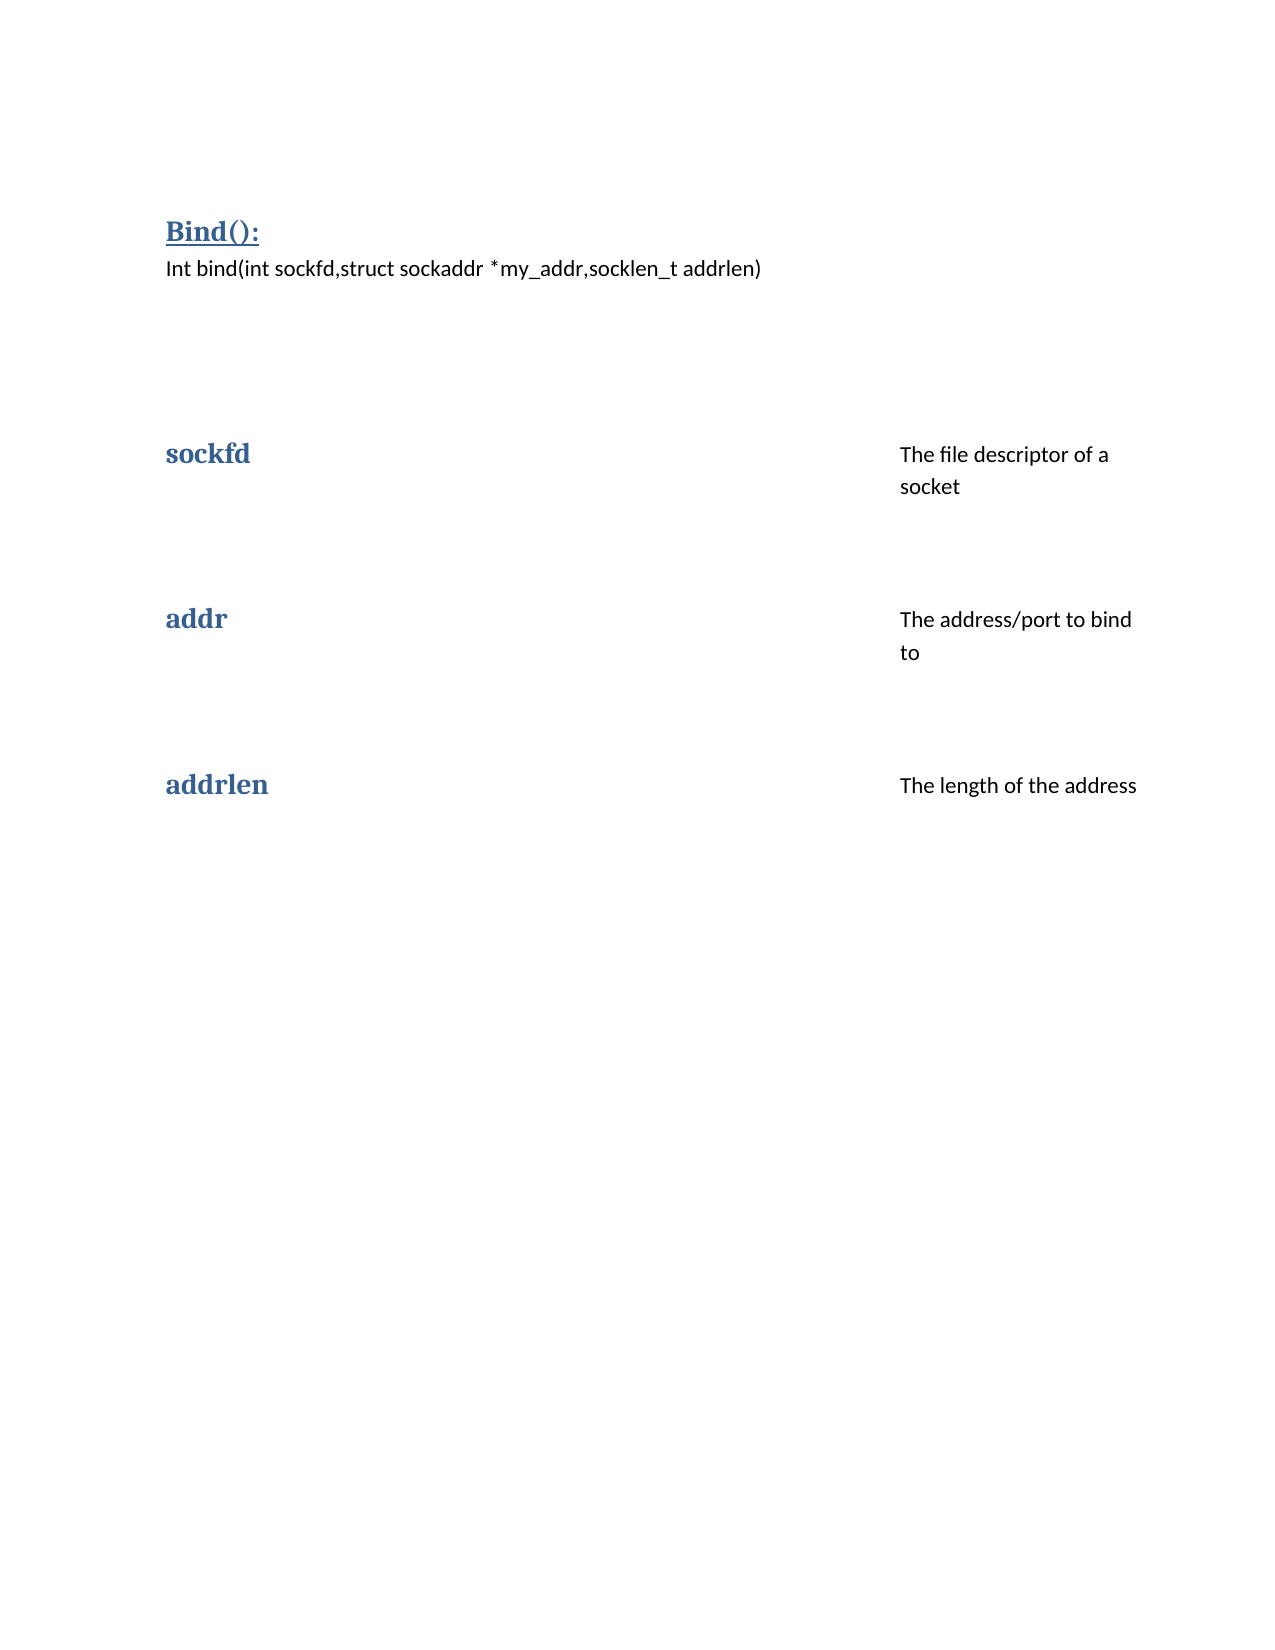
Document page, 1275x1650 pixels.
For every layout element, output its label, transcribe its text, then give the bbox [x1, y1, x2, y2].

table_cell addrlen [150, 702, 884, 835]
table_cell sockfd [150, 372, 884, 537]
table_cell Bind(): Int bind(int sockfd,struct sockaddr *my_addr,socklen_t addrlen) [150, 150, 884, 372]
table_cell The address/port to bind to [884, 537, 1162, 702]
table_cell addr [150, 537, 884, 702]
table_cell [884, 150, 1162, 372]
table_cell The length of the address [884, 702, 1162, 835]
table_cell The file descriptor of a socket [884, 372, 1162, 537]
